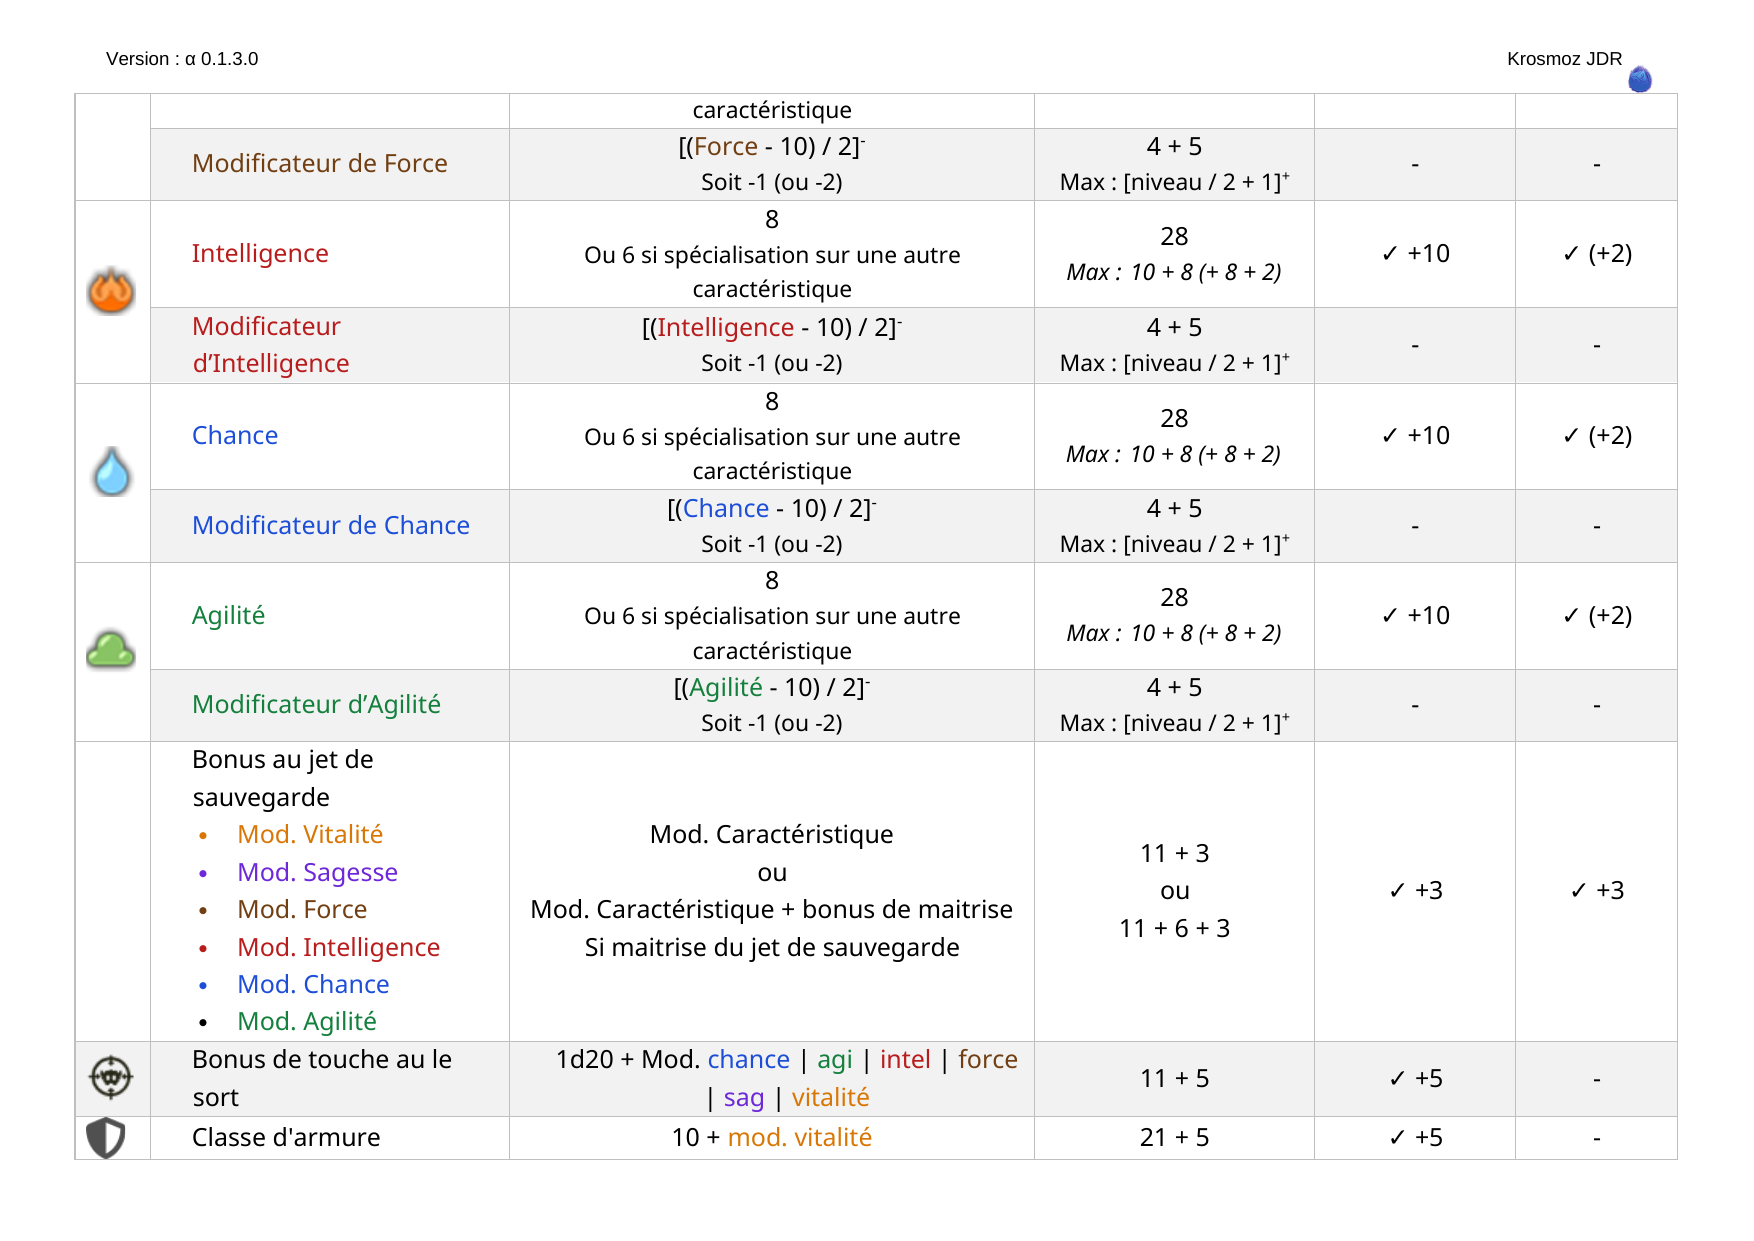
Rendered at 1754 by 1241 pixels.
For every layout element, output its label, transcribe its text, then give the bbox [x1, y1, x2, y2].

table_cell - [1315, 670, 1515, 741]
table_cell ✓ +3 [1315, 742, 1515, 1041]
table_cell - [1516, 670, 1677, 741]
table_cell Bonus de touche au le sort [151, 1042, 509, 1116]
table_cell 8 Ou 6 si spécialisation sur une autre caractéristique [510, 563, 1034, 669]
table_cell Agilité [151, 563, 509, 669]
table_cell ✓ +5 [1315, 1042, 1515, 1116]
table_cell [76, 563, 150, 741]
table_cell 4 + 5 Max : [niveau / 2 + 1]+ [1035, 670, 1314, 741]
table_cell [(Chance - 10) / 2]- Soit -1 (ou -2) [510, 490, 1034, 562]
table_cell Modificateur de Force [151, 129, 509, 200]
table_cell Chance [151, 384, 509, 489]
table_cell Bonus au jet de sauvegarde Mod. Vitalité Mod. Sagesse Mod. Force Mod. Intelligence Mod. Chance Mod. Agilité [151, 742, 509, 1041]
table_cell ✓ +10 [1315, 563, 1515, 669]
table_cell - [1315, 490, 1515, 562]
table_cell ✓ +10 [1315, 201, 1515, 307]
table_cell 28 Max : 10 + 8 (+ 8 + 2) [1035, 563, 1314, 669]
table_cell - [1516, 308, 1677, 382]
table_cell ✓ (+2) [1516, 563, 1677, 669]
table_cell Classe d'armure [151, 1117, 509, 1158]
table_cell ✓ +3 [1516, 742, 1677, 1041]
table_cell Modificateur de Chance [151, 490, 509, 562]
table_cell [76, 742, 150, 1041]
table_cell 10 + mod. vitalité [510, 1117, 1034, 1158]
table_cell [107, 1124, 120, 1152]
table_cell [151, 94, 509, 128]
table_cell [1315, 94, 1515, 128]
table_cell 4 + 5 Max : [niveau / 2 + 1]+ [1035, 490, 1314, 562]
table_cell caractéristique [510, 94, 1034, 128]
table_cell [(Force - 10) / 2]- Soit -1 (ou -2) [510, 129, 1034, 200]
table_cell - [1516, 1117, 1677, 1158]
table_cell 28 Max : 10 + 8 (+ 8 + 2) [1035, 384, 1314, 489]
table_cell - [1516, 129, 1677, 200]
table_cell [76, 1117, 103, 1158]
table_cell - [1315, 308, 1515, 382]
table_cell Modificateur d’Agilité [151, 670, 509, 741]
table_cell [76, 384, 150, 562]
table_cell 8 Ou 6 si spécialisation sur une autre caractéristique [510, 384, 1034, 489]
table_cell Modificateur d’Intelligence [151, 308, 509, 382]
table_cell [76, 201, 150, 382]
table_cell 8 Ou 6 si spécialisation sur une autre caractéristique [510, 201, 1034, 307]
table_cell [1035, 94, 1314, 128]
table_cell - [1516, 490, 1677, 562]
table_cell 28 Max : 10 + 8 (+ 8 + 2) [1035, 201, 1314, 307]
table_cell Mod. Caractéristique ou Mod. Caractéristique + bonus de maitrise Si maitrise du jet de sauvegarde [510, 742, 1034, 1041]
table_cell ✓ (+2) [1516, 201, 1677, 307]
table_cell [(Intelligence - 10) / 2]- Soit -1 (ou -2) [510, 308, 1034, 382]
table_cell ✓ (+2) [1516, 384, 1677, 489]
table_cell [(Agilité - 10) / 2]- Soit -1 (ou -2) [510, 670, 1034, 741]
table_cell 11 + 3 ou 11 + 6 + 3 [1035, 742, 1314, 1041]
table_cell 11 + 5 [1035, 1042, 1314, 1116]
table_cell ✓ +5 [1315, 1117, 1515, 1158]
table_cell [109, 1117, 150, 1158]
table_cell Intelligence [151, 201, 509, 307]
table_cell [76, 94, 150, 200]
table_cell - [1516, 1042, 1677, 1116]
table_cell 4 + 5 Max : [niveau / 2 + 1]+ [1035, 308, 1314, 382]
table_cell [76, 1042, 150, 1116]
table_cell ✓ +10 [1315, 384, 1515, 489]
table_cell [1516, 94, 1677, 128]
table_cell 4 + 5 Max : [niveau / 2 + 1]+ [1035, 129, 1314, 200]
table_cell 1d20 + Mod. chance | agi | intel | force | sag | vitalité [510, 1042, 1034, 1116]
table_cell 21 + 5 [1035, 1117, 1314, 1158]
table_cell - [1315, 129, 1515, 200]
